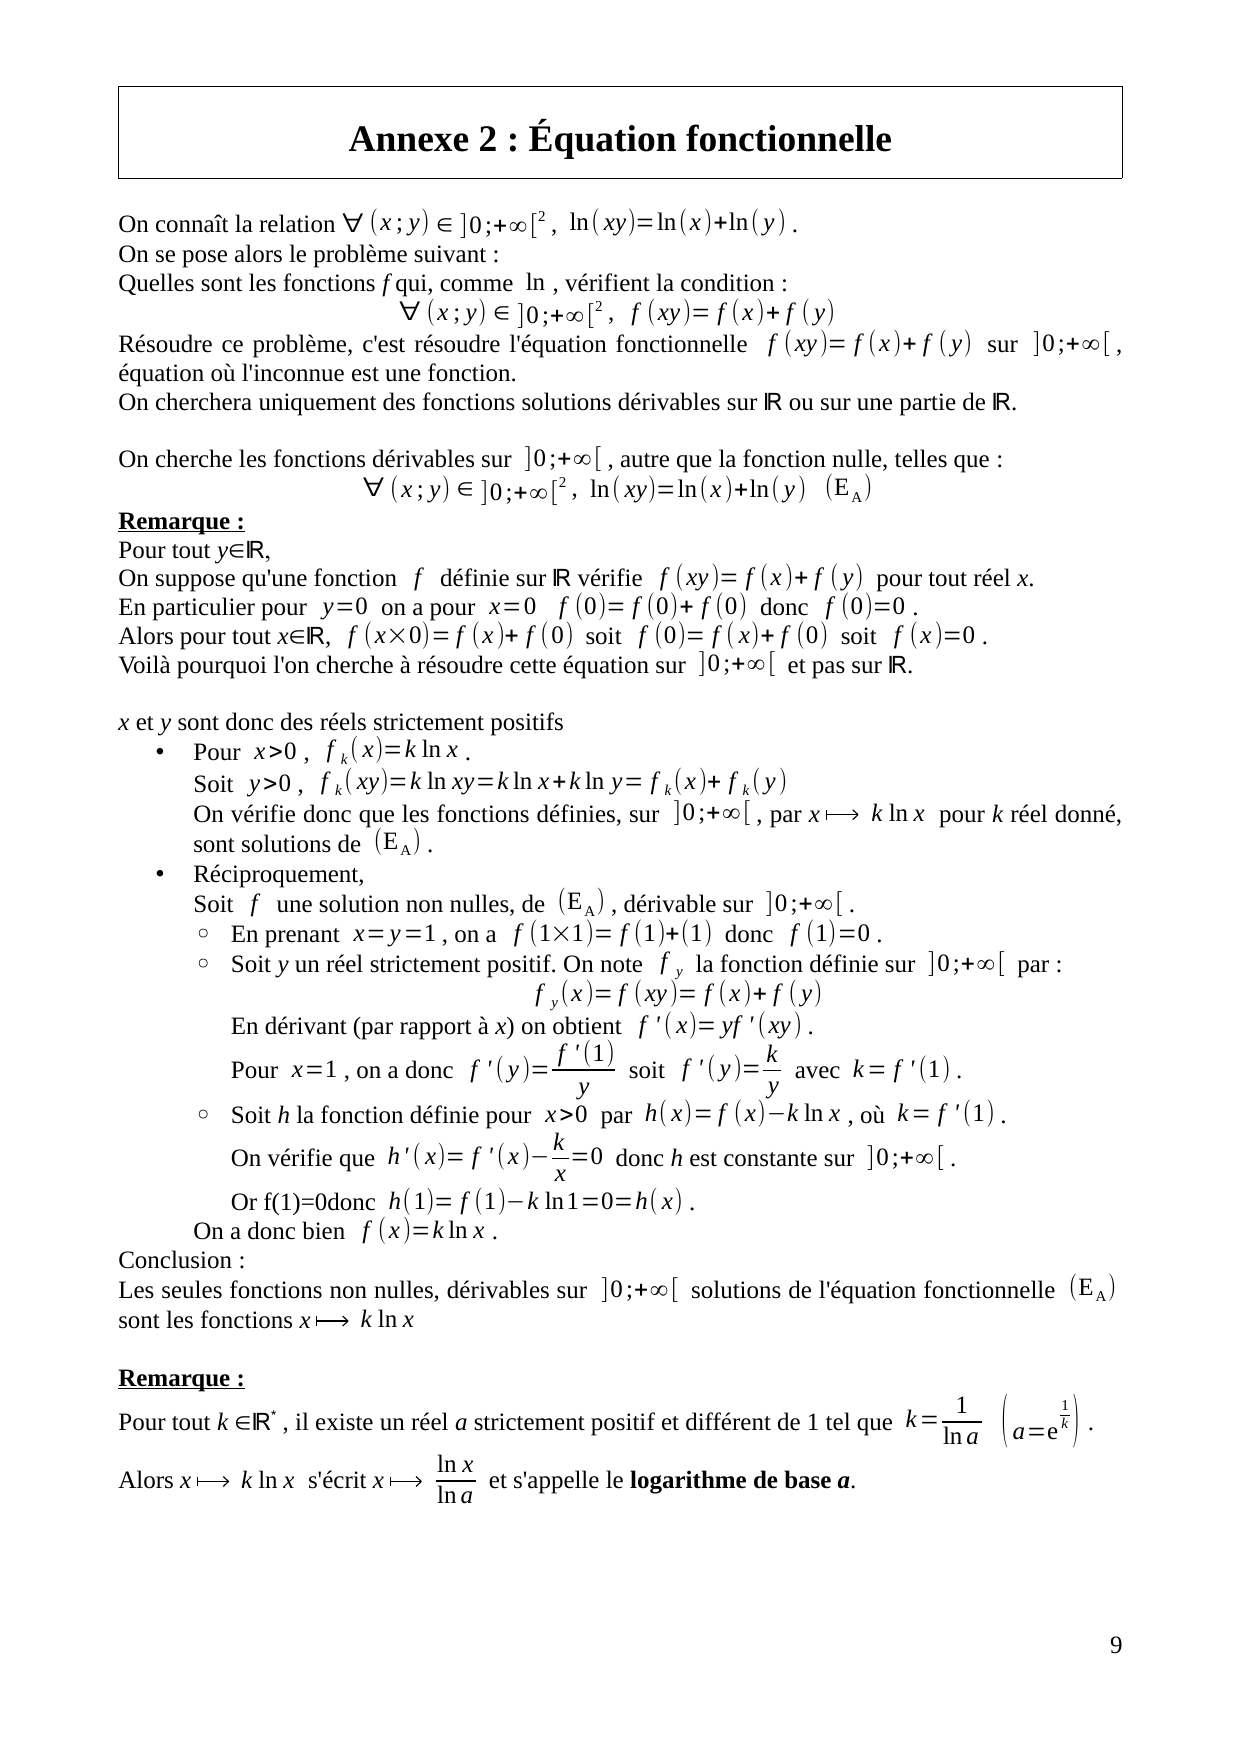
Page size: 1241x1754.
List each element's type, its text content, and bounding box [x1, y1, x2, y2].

list Soit h la fonction définie pour par , où . [193, 1100, 1122, 1128]
text On suppose qu'une fonction définie sur ℝ vérifie pour tout réel x. [118, 563, 1122, 592]
text Résoudre ce problème, c'est résoudre l'équation fonctionnelle sur , équation où l'inconnue est une fonction. [118, 329, 1122, 387]
list En dérivant (par rapport à x) on obtient . [193, 1011, 1122, 1040]
text Voilà pourquoi l'on cherche à résoudre cette équation sur et pas sur ℝ. [118, 650, 1122, 678]
list On a donc bien . [156, 1216, 1122, 1245]
list Réciproquement, [156, 859, 1122, 888]
text Conclusion : [118, 1245, 1122, 1274]
text Pour tout k ∈ℝ* , il existe un réel a strictement positif et différent de 1 tel que . [118, 1391, 1122, 1451]
list En prenant , on a donc . [193, 919, 1122, 948]
list Pour , on a donc soit avec . [193, 1040, 1122, 1100]
text Remarque : [118, 1363, 1122, 1391]
list Pour , . [156, 736, 1122, 767]
list Soit une solution non nulles, de , dérivable sur . [156, 888, 1122, 919]
text ∀∈, [118, 297, 1122, 329]
text On connaît la relation ∀∈, . [118, 207, 1122, 239]
list Soit , [156, 767, 1122, 799]
table_header Annexe 2 : Équation fonctionnelle [119, 87, 1122, 178]
text En particulier pour on a pour donc . [118, 592, 1122, 621]
text x et y sont donc des réels strictement positifs [118, 707, 1122, 736]
text On cherchera uniquement des fonctions solutions dérivables sur ℝ ou sur une partie de ℝ. [118, 387, 1122, 416]
text Pour tout y∈ℝ, [118, 535, 1122, 563]
list Soit y un réel strictement positif. On note la fonction définie sur par : [193, 948, 1122, 979]
text Quelles sont les fonctions f qui, comme , vérifient la condition : [118, 268, 1122, 297]
text On se pose alors le problème suivant : [118, 239, 1122, 268]
list On vérifie donc que les fonctions définies, sur , par x pour k réel donné, sont solutions de . [156, 799, 1122, 859]
list On vérifie que donc h est constante sur . [193, 1128, 1122, 1187]
text ∀∈, [118, 473, 1122, 506]
text On cherche les fonctions dérivables sur , autre que la fonction nulle, telles que : [118, 444, 1122, 473]
text Alors x s'écrit x et s'appelle le logarithme de base a. [118, 1451, 1122, 1509]
text Les seules fonctions non nulles, dérivables sur solutions de l'équation fonctionnelle sont les fonctions x [118, 1274, 1122, 1334]
text Alors pour tout x∈ℝ, soit soit . [118, 621, 1122, 650]
text Remarque : [118, 506, 1122, 535]
list Or f(1)=0donc . [193, 1187, 1122, 1216]
